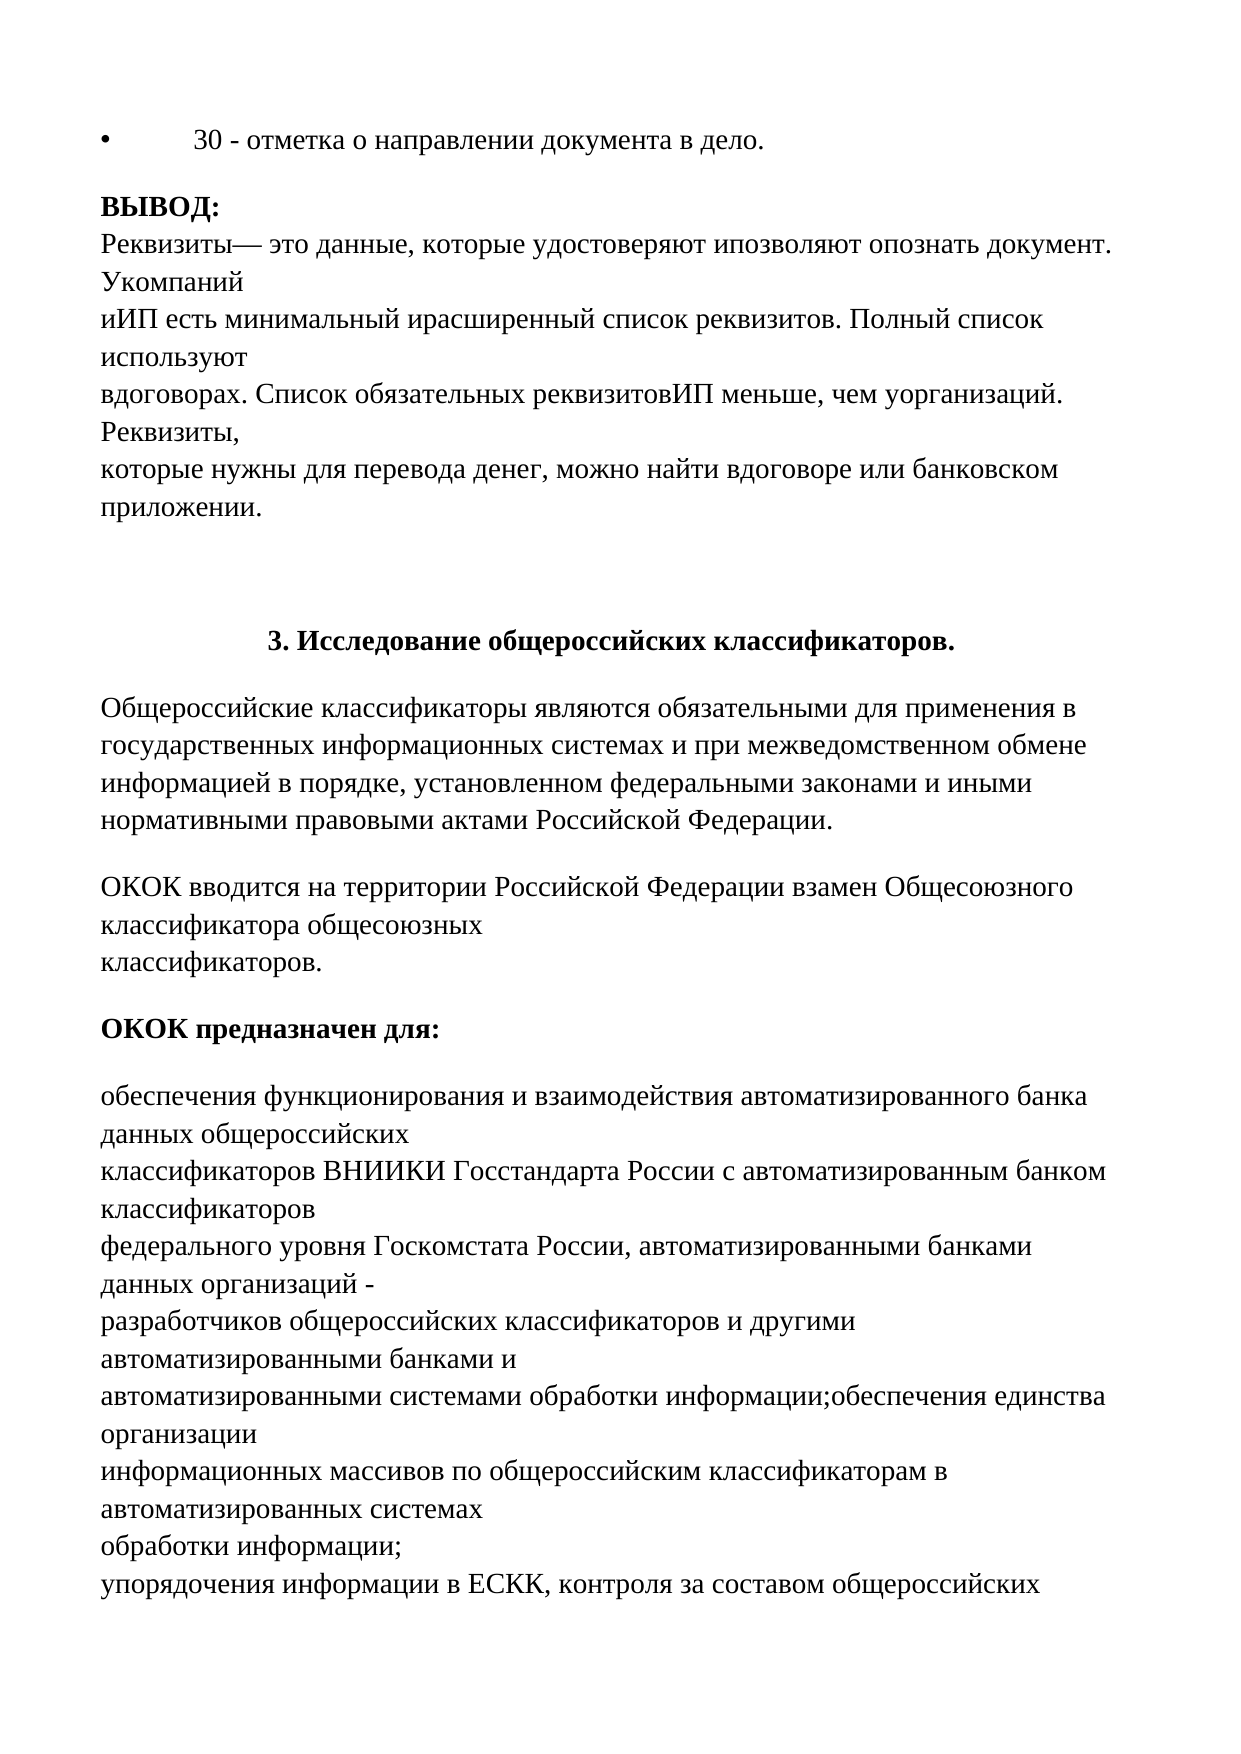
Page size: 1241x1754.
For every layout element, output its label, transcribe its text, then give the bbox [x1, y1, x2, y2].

text ОКОК предназначен для: [100, 1007, 1122, 1045]
text ВЫВОД: Реквизиты— это данные, которые удостоверяют ипозволяют опознать документ. Укомпаний иИП есть минимальный ирасширенный список реквизитов. Полный список используют вдоговорах. Список обязательных реквизитовИП меньше, чем уорганизаций. Реквизиты, которые нужны для перевода денег, можно найти вдоговоре или банковском приложении. [100, 185, 1122, 523]
text Общероссийские классификаторы являются обязательными для применения в государственных информационных системах и при межведомственном обмене информацией в порядке, установленном федеральными законами и иными нормативными правовыми актами Российской Федерации. [100, 686, 1122, 836]
list [0, 122, 45, 155]
text обеспечения функционирования и взаимодействия автоматизированного банка данных общероссийских классификаторов ВНИИКИ Госстандарта России с автоматизированным банком классификаторов федерального уровня Госкомстата России, автоматизированными банками данных организаций - разработчиков общероссийских классификаторов и другими автоматизированными банками и автоматизированными системами обработки информации;обеспечения единства организации информационных массивов по общероссийским классификаторам в автоматизированных системах обработки информации; упорядочения информации в ЕСКК, контроля за составом общероссийских [100, 1074, 1122, 1599]
text ОКОК вводится на территории Российской Федерации взамен Общесоюзного классификатора общесоюзных классификаторов. [100, 866, 1122, 978]
text 3. Исследование общероссийских классификаторов. [100, 619, 1122, 657]
list 30 - отметка о направлении документа в дело. [100, 118, 1122, 156]
